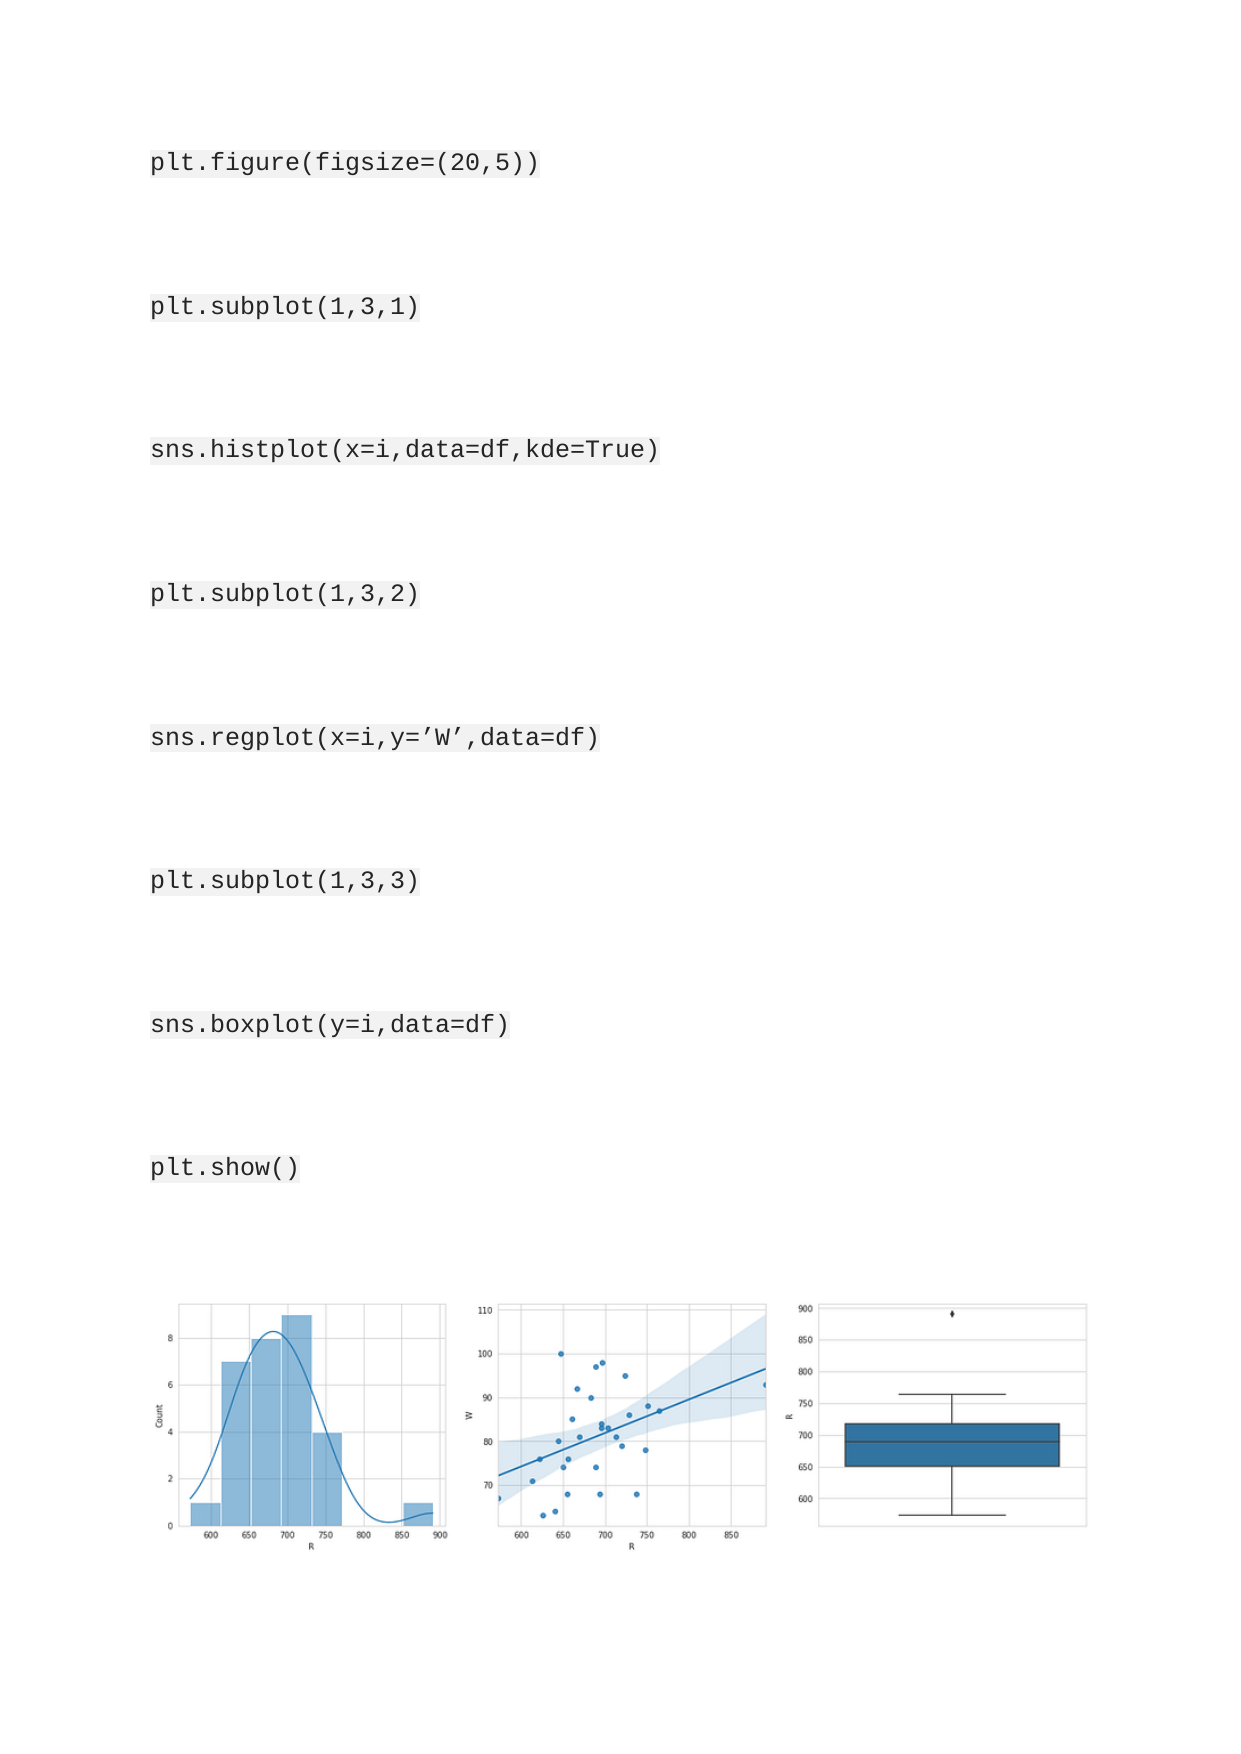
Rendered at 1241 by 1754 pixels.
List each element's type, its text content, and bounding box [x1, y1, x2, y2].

text plt.subplot(1,3,3) [150, 868, 1240, 896]
text sns.histplot(x=i,data=df,kde=True) [150, 437, 1240, 465]
picture [150, 1298, 1091, 1557]
text plt.subplot(1,3,2) [150, 581, 1240, 609]
text plt.subplot(1,3,1) [150, 293, 1240, 322]
text sns.boxplot(y=i,data=df) [150, 1011, 1240, 1039]
text plt.show() [150, 1155, 1240, 1183]
text sns.regplot(x=i,y=’W’,data=df) [150, 724, 1240, 752]
text plt.figure(figsize=(20,5)) [150, 150, 1240, 178]
